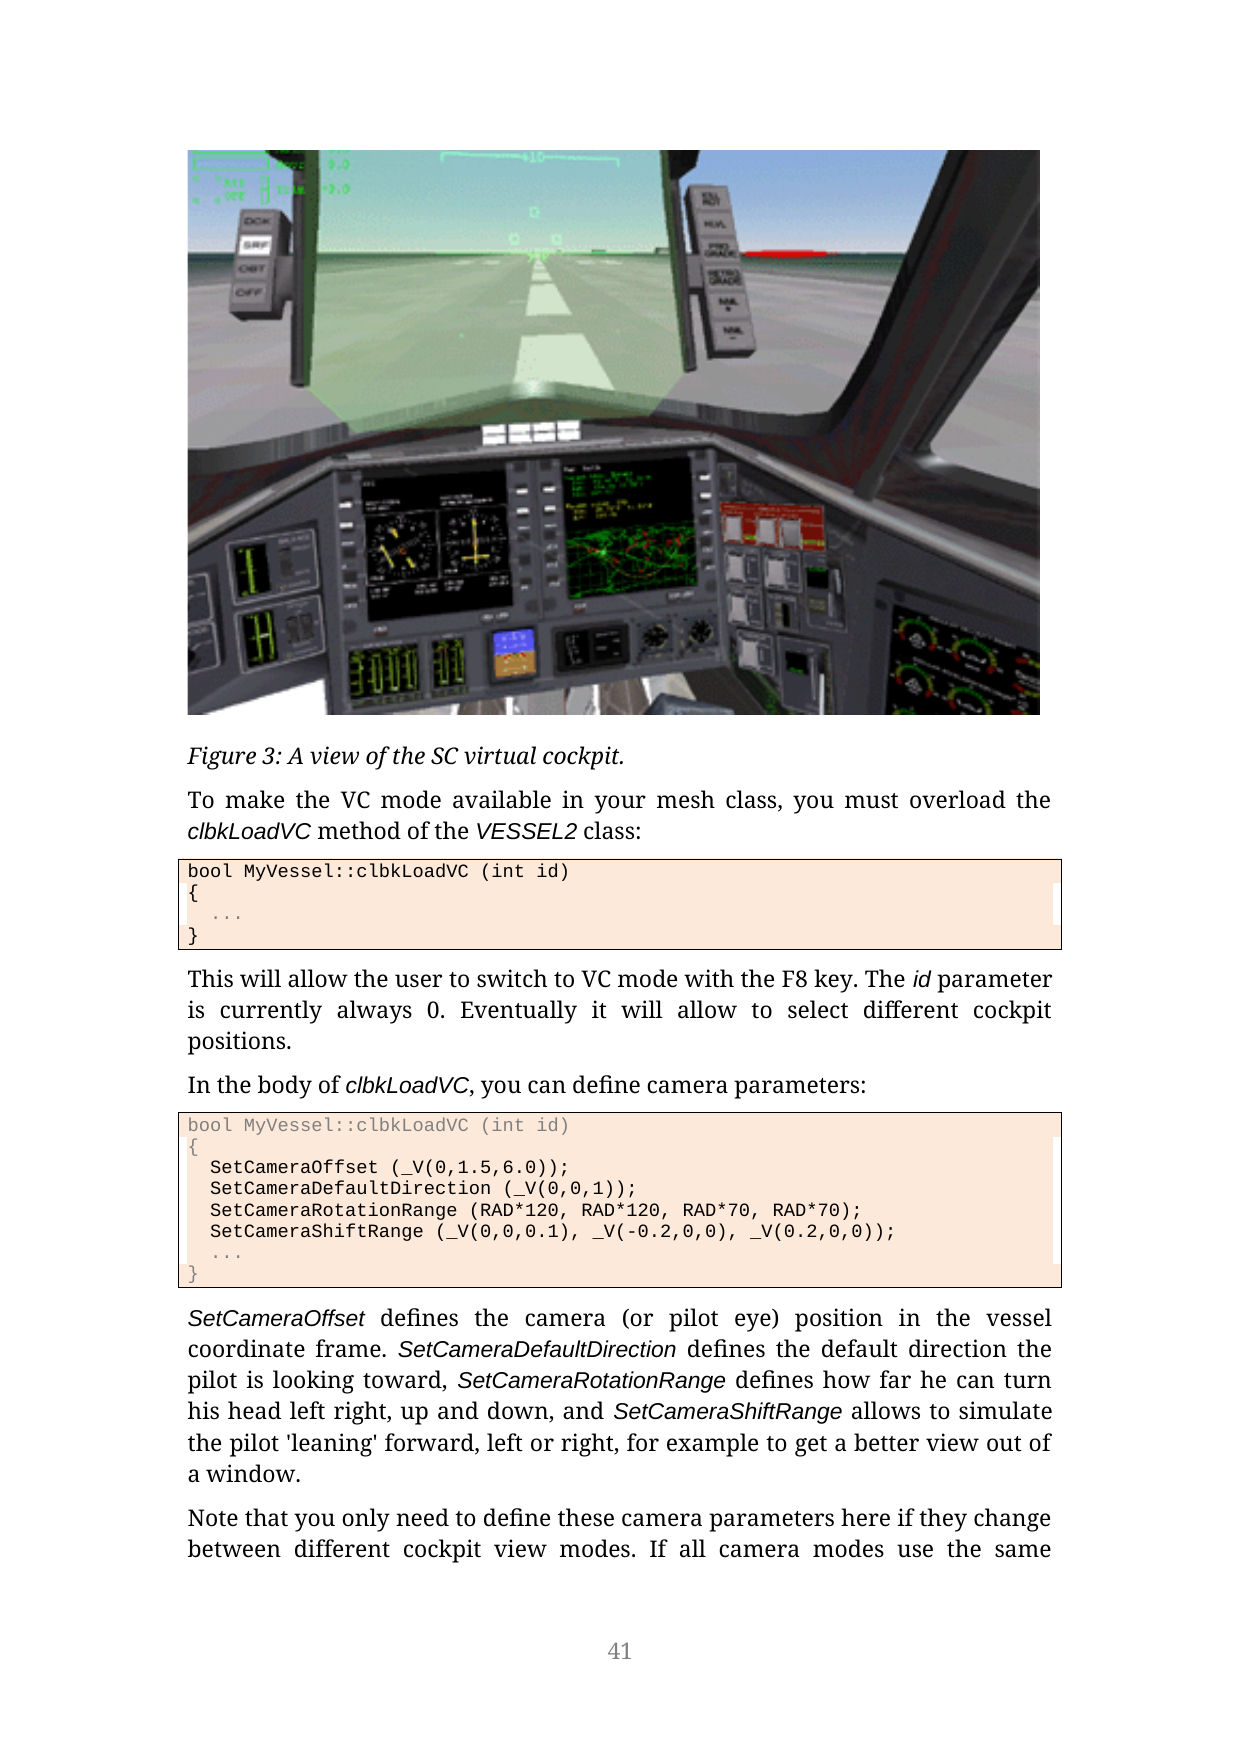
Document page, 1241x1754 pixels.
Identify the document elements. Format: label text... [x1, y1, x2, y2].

text { [187, 883, 1053, 904]
text SetCameraShiftRange (_V(0,0,0.1), _V(-0.2,0,0), _V(0.2,0,0)); [187, 1222, 1053, 1243]
text } [179, 922, 1061, 949]
text Note that you only need to define these camera parameters here if they change be­tween dif­ferent cockpit view modes. If all camera modes use the same [187, 1501, 1053, 1563]
text bool MyVessel::clbkLoadVC (int id) [179, 1113, 1061, 1137]
text Figure 3: A view of the SC virtual cockpit. [187, 740, 1053, 771]
text SetCameraOffset defines the camera (or pilot eye) position in the vessel coordinate frame. SetCameraDefaultDirection defines the default direction the pilot is looking toward, SetCam­eraRotationRange defines how far he can turn his head left right, up and down, and SetCam­eraShiftRange allows to simulate the pilot 'leaning' forward, left or right, for example to get a better view out of a window. [187, 1301, 1053, 1488]
text } [179, 1261, 1061, 1287]
text { [187, 1137, 1053, 1158]
text To make the VC mode available in your mesh class, you must overload the clbkLoadVC method of the VESSEL2 class: [187, 783, 1053, 846]
picture [187, 150, 1040, 715]
text SetCameraDefaultDirection (_V(0,0,1)); [187, 1179, 1053, 1200]
text ... [187, 1243, 1053, 1261]
text ... [187, 904, 1053, 922]
text SetCameraOffset (_V(0,1.5,6.0)); [187, 1158, 1053, 1179]
text bool MyVessel::clbkLoadVC (int id) [179, 860, 1061, 883]
text This will allow the user to switch to VC mode with the F8 key. The id parameter is currently always 0. Eventually it will allow to select different cockpit positions. [187, 962, 1053, 1056]
text SetCameraRotationRange (RAD*120, RAD*120, RAD*70, RAD*70); [187, 1200, 1053, 1222]
text In the body of clbkLoadVC, you can define camera parameters: [187, 1068, 1053, 1100]
